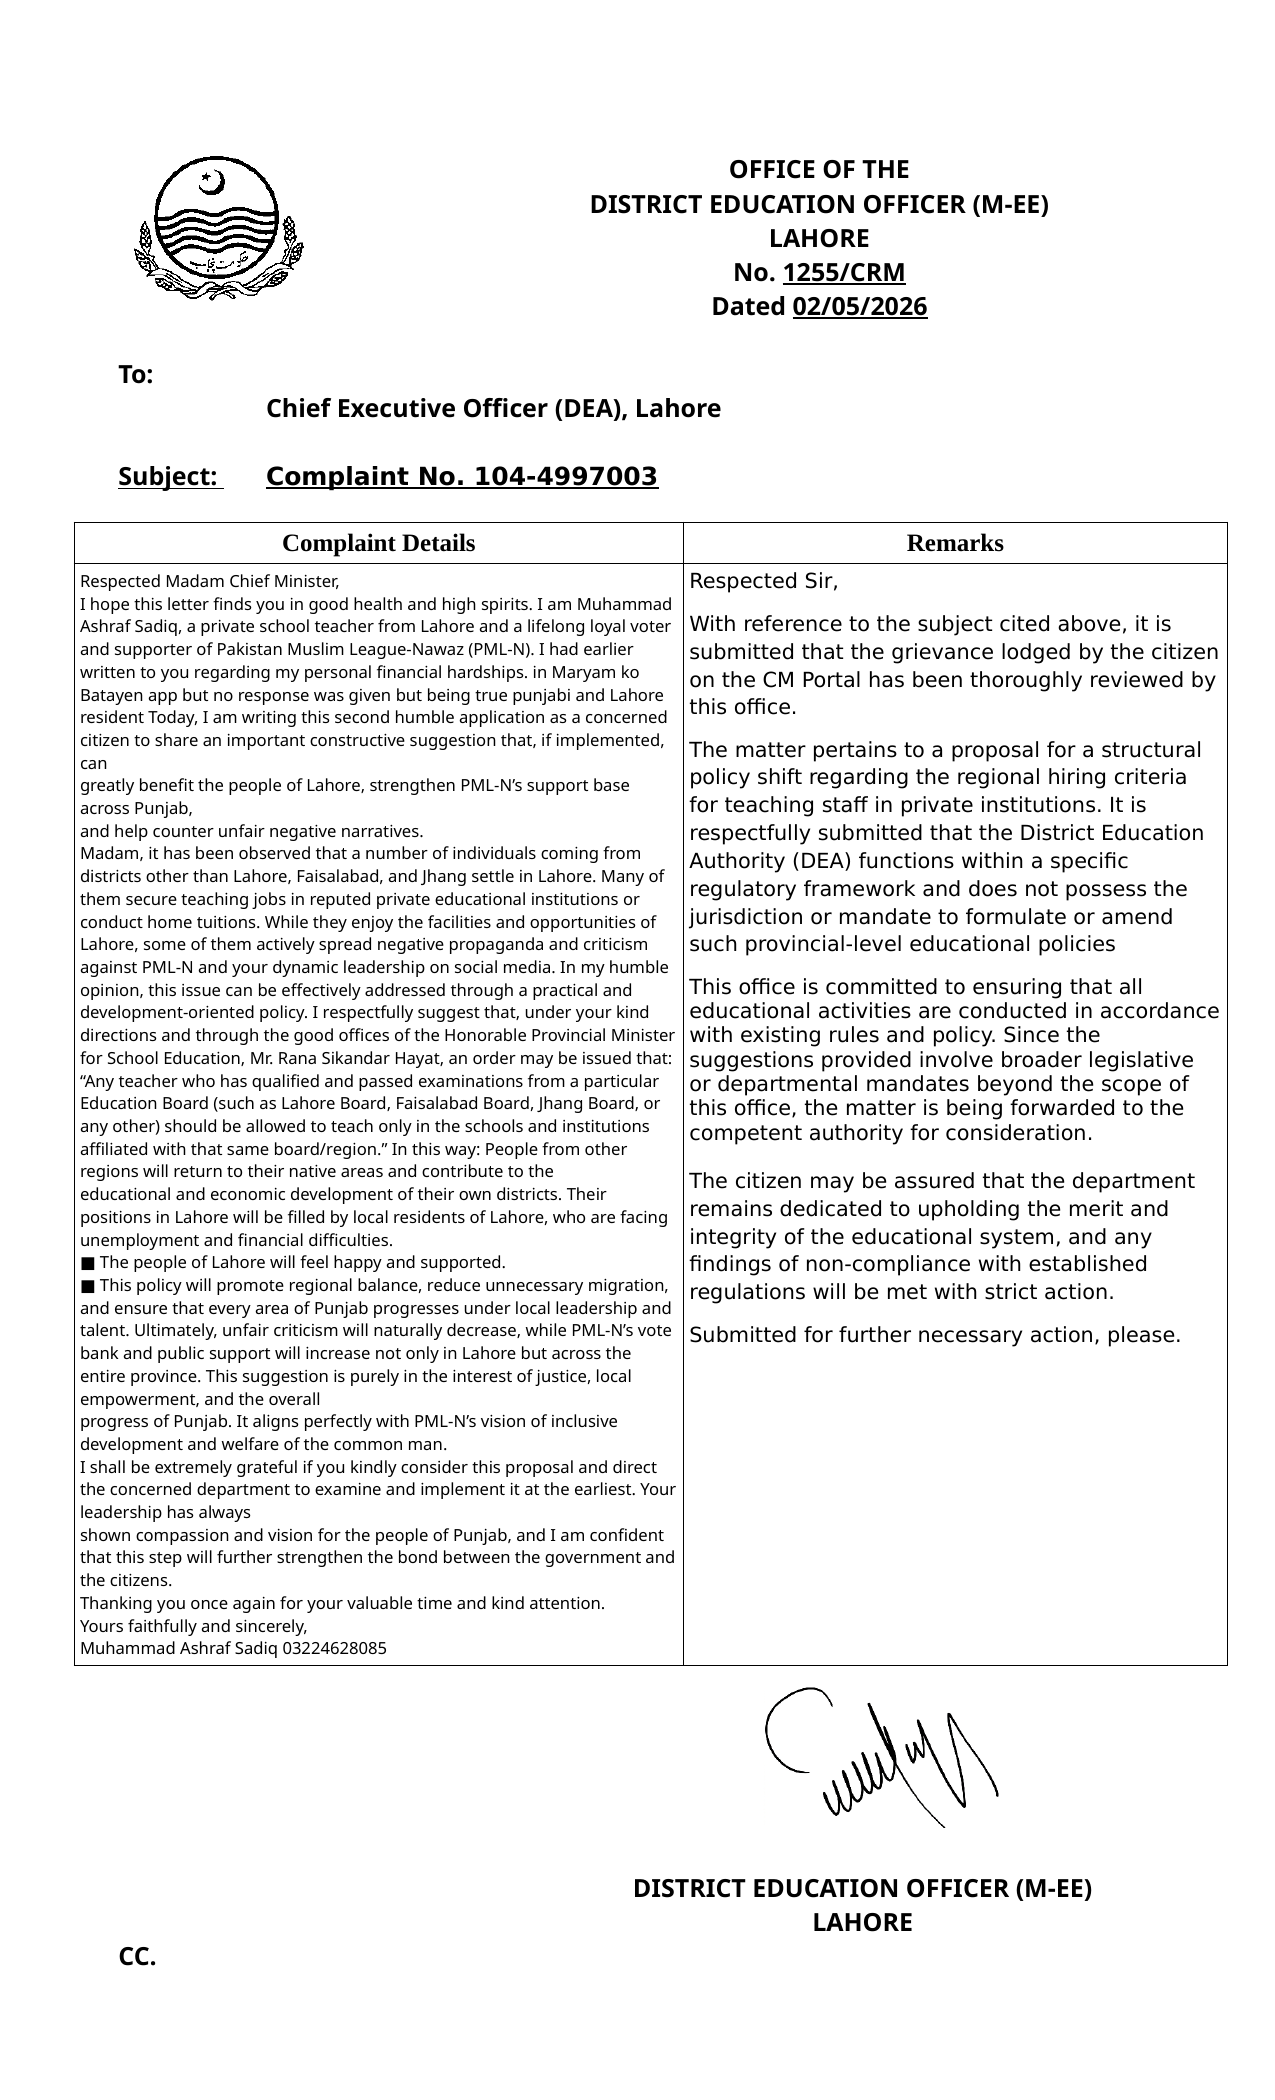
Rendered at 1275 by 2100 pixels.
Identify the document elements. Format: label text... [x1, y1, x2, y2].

table_header [118, 152, 373, 322]
picture [778, 1685, 1019, 1832]
text CC. [118, 1939, 1157, 1973]
table_header Complaint Details [75, 523, 683, 563]
picture [130, 152, 308, 307]
table_header Remarks [684, 523, 1227, 563]
table_cell Respected Sir, With reference to the subject cited above, it is submitted that the grievance lodged by the citizen on the CM Portal has been thoroughly reviewed by this office. The matter pertains to a proposal for a structural policy shift regarding the regional hiring criteria for teaching staff in private institutions. It is respectfully submitted that the District Education Authority (DEA) functions within a specific regulatory framework and does not possess the jurisdiction or mandate to formulate or amend such provincial-level educational policies This office is committed to ensuring that all educational activities are conducted in accordance with existing rules and policy. Since the suggestions provided involve broader legislative or departmental mandates beyond the scope of this office, the matter is being forwarded to the competent authority for consideration. The citizen may be assured that the department remains dedicated to upholding the merit and integrity of the educational system, and any findings of non-compliance with established regulations will be met with strict action. Submitted for further necessary action, please. [684, 564, 1227, 1665]
text To: [118, 357, 1157, 391]
text Chief Executive Officer (DEA), Lahore [118, 391, 1157, 425]
text Subject: Complaint No. 104-4997003 [118, 459, 1157, 493]
text DISTRICT EDUCATION OFFICER (M-EE) [568, 1871, 1157, 1905]
text LAHORE [568, 1905, 1157, 1939]
table_cell Respected Madam Chief Minister, I hope this letter finds you in good health and high spirits. I am Muhammad Ashraf Sadiq, a private school teacher from Lahore and a lifelong loyal voter and supporter of Pakistan Muslim League-Nawaz (PML-N). I had earlier written to you regarding my personal financial hardships. in Maryam ko Batayen app but no response was given but being true punjabi and Lahore resident Today, I am writing this second humble application as a concerned citizen to share an important constructive suggestion that, if implemented, can greatly benefit the people of Lahore, strengthen PML-N’s support base across Punjab, and help counter unfair negative narratives. Madam, it has been observed that a number of individuals coming from districts other than Lahore, Faisalabad, and Jhang settle in Lahore. Many of them secure teaching jobs in reputed private educational institutions or conduct home tuitions. While they enjoy the facilities and opportunities of Lahore, some of them actively spread negative propaganda and criticism against PML-N and your dynamic leadership on social media. In my humble opinion, this issue can be effectively addressed through a practical and development-oriented policy. I respectfully suggest that, under your kind directions and through the good offices of the Honorable Provincial Minister for School Education, Mr. Rana Sikandar Hayat, an order may be issued that: “Any teacher who has qualified and passed examinations from a particular Education Board (such as Lahore Board, Faisalabad Board, Jhang Board, or any other) should be allowed to teach only in the schools and institutions affiliated with that same board/region.” In this way: People from other regions will return to their native areas and contribute to the educational and economic development of their own districts. Their positions in Lahore will be filled by local residents of Lahore, who are facing unemployment and financial difficulties. ■ The people of Lahore will feel happy and supported. ■ This policy will promote regional balance, reduce unnecessary migration, and ensure that every area of Punjab progresses under local leadership and talent. Ultimately, unfair criticism will naturally decrease, while PML-N’s vote bank and public support will increase not only in Lahore but across the entire province. This suggestion is purely in the interest of justice, local empowerment, and the overall progress of Punjab. It aligns perfectly with PML-N’s vision of inclusive development and welfare of the common man. I shall be extremely grateful if you kindly consider this proposal and direct the concerned department to examine and implement it at the earliest. Your leadership has always shown compassion and vision for the people of Punjab, and I am confident that this step will further strengthen the bond between the government and the citizens. Thanking you once again for your valuable time and kind attention. Yours faithfully and sincerely, Muhammad Ashraf Sadiq 03224628085 [75, 564, 683, 1665]
table_header OFFICE OF THE DISTRICT EDUCATION OFFICER (M-EE) LAHORE No. 1255/CRM Dated 02/05/2026 [373, 152, 1116, 322]
